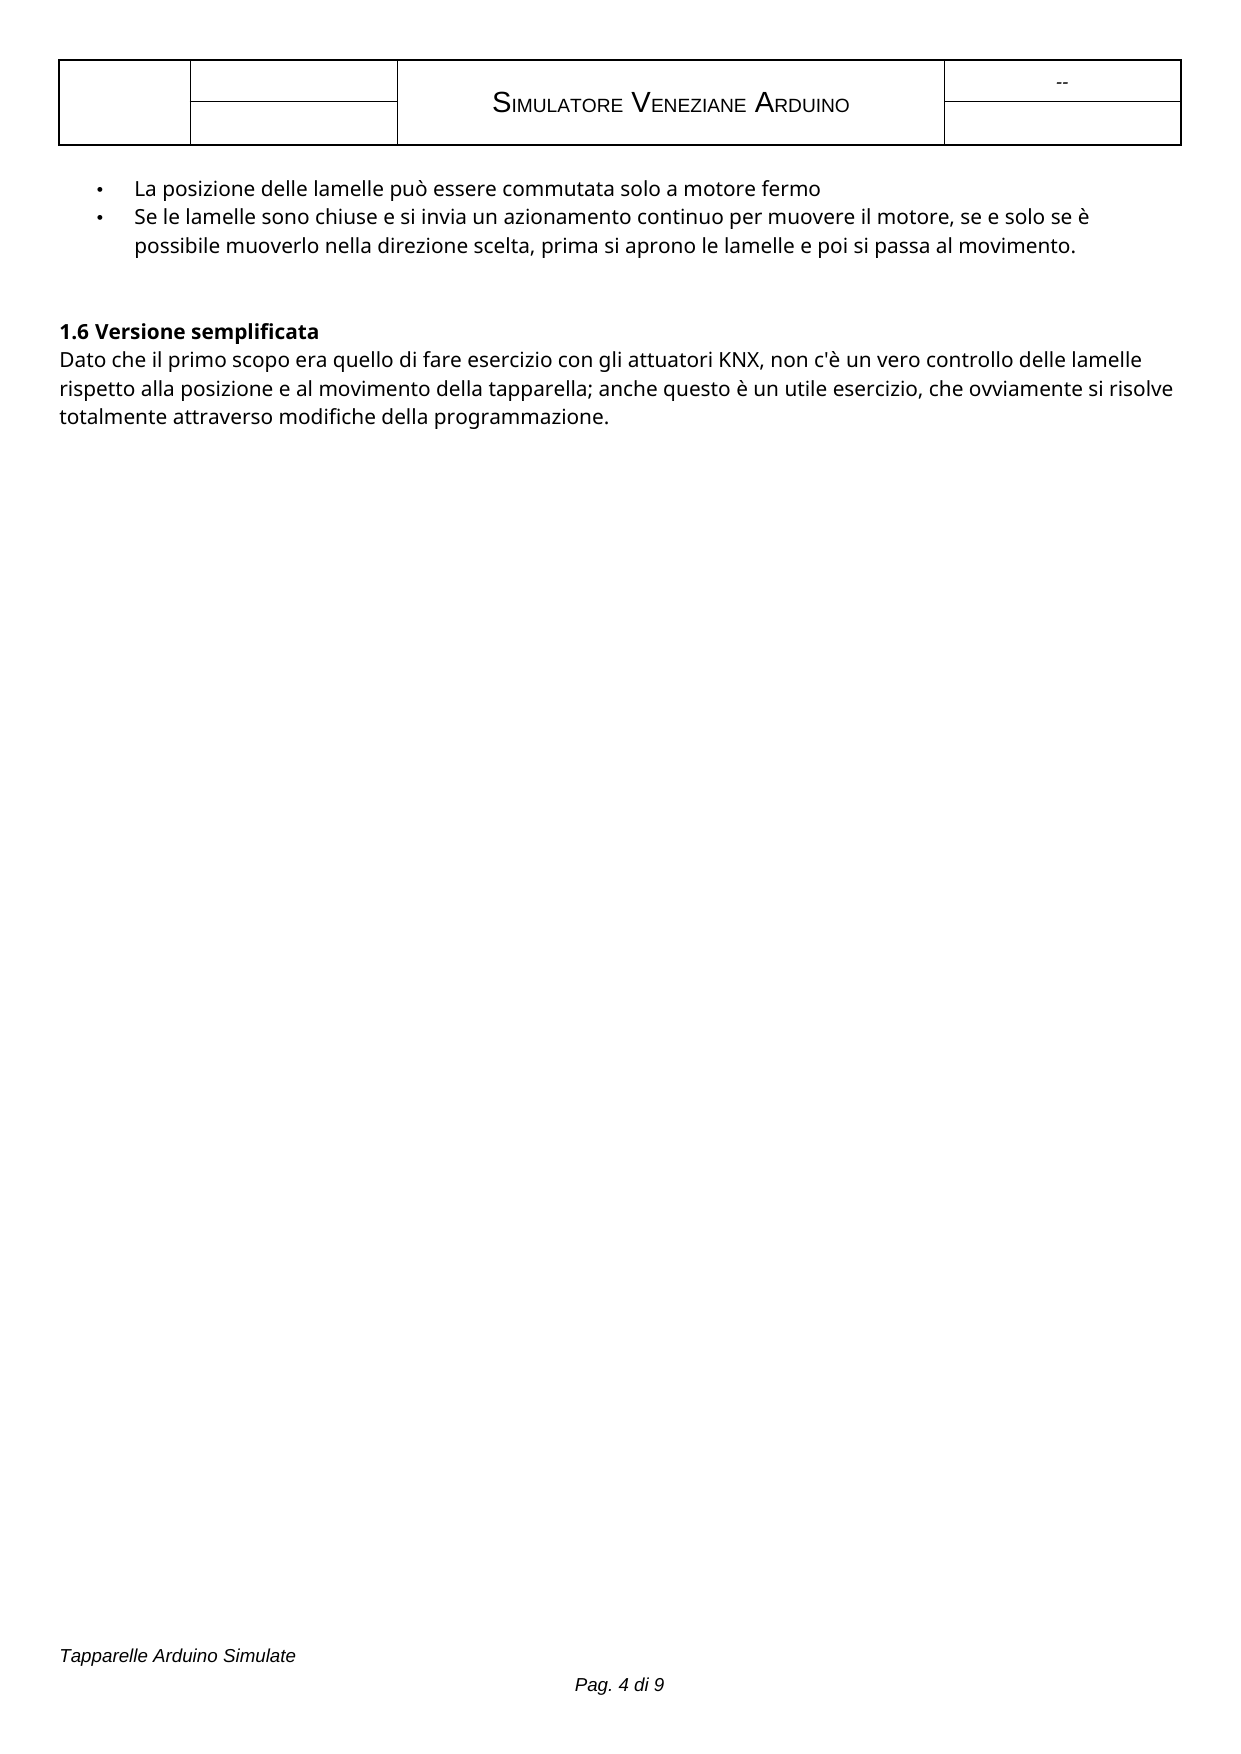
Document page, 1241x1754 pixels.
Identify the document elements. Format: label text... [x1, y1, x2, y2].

list Se le lamelle sono chiuse e si invia un azionamento continuo per muovere il motore, se e solo se è possibile muoverlo nella direzione scelta, prima si aprono le lamelle e poi si passa al movimento. [97, 202, 1181, 259]
subtitle Versione semplificata [59, 317, 1181, 346]
list La posizione delle lamelle può essere commutata solo a motore fermo [97, 174, 1181, 202]
text Dato che il primo scopo era quello di fare esercizio con gli attuatori KNX, non c'è un vero controllo delle lamelle rispetto alla posizione e al movimento della tapparella; anche questo è un utile esercizio, che ovviamente si risolve totalmente attraverso modifiche della programmazione. [59, 346, 1181, 431]
